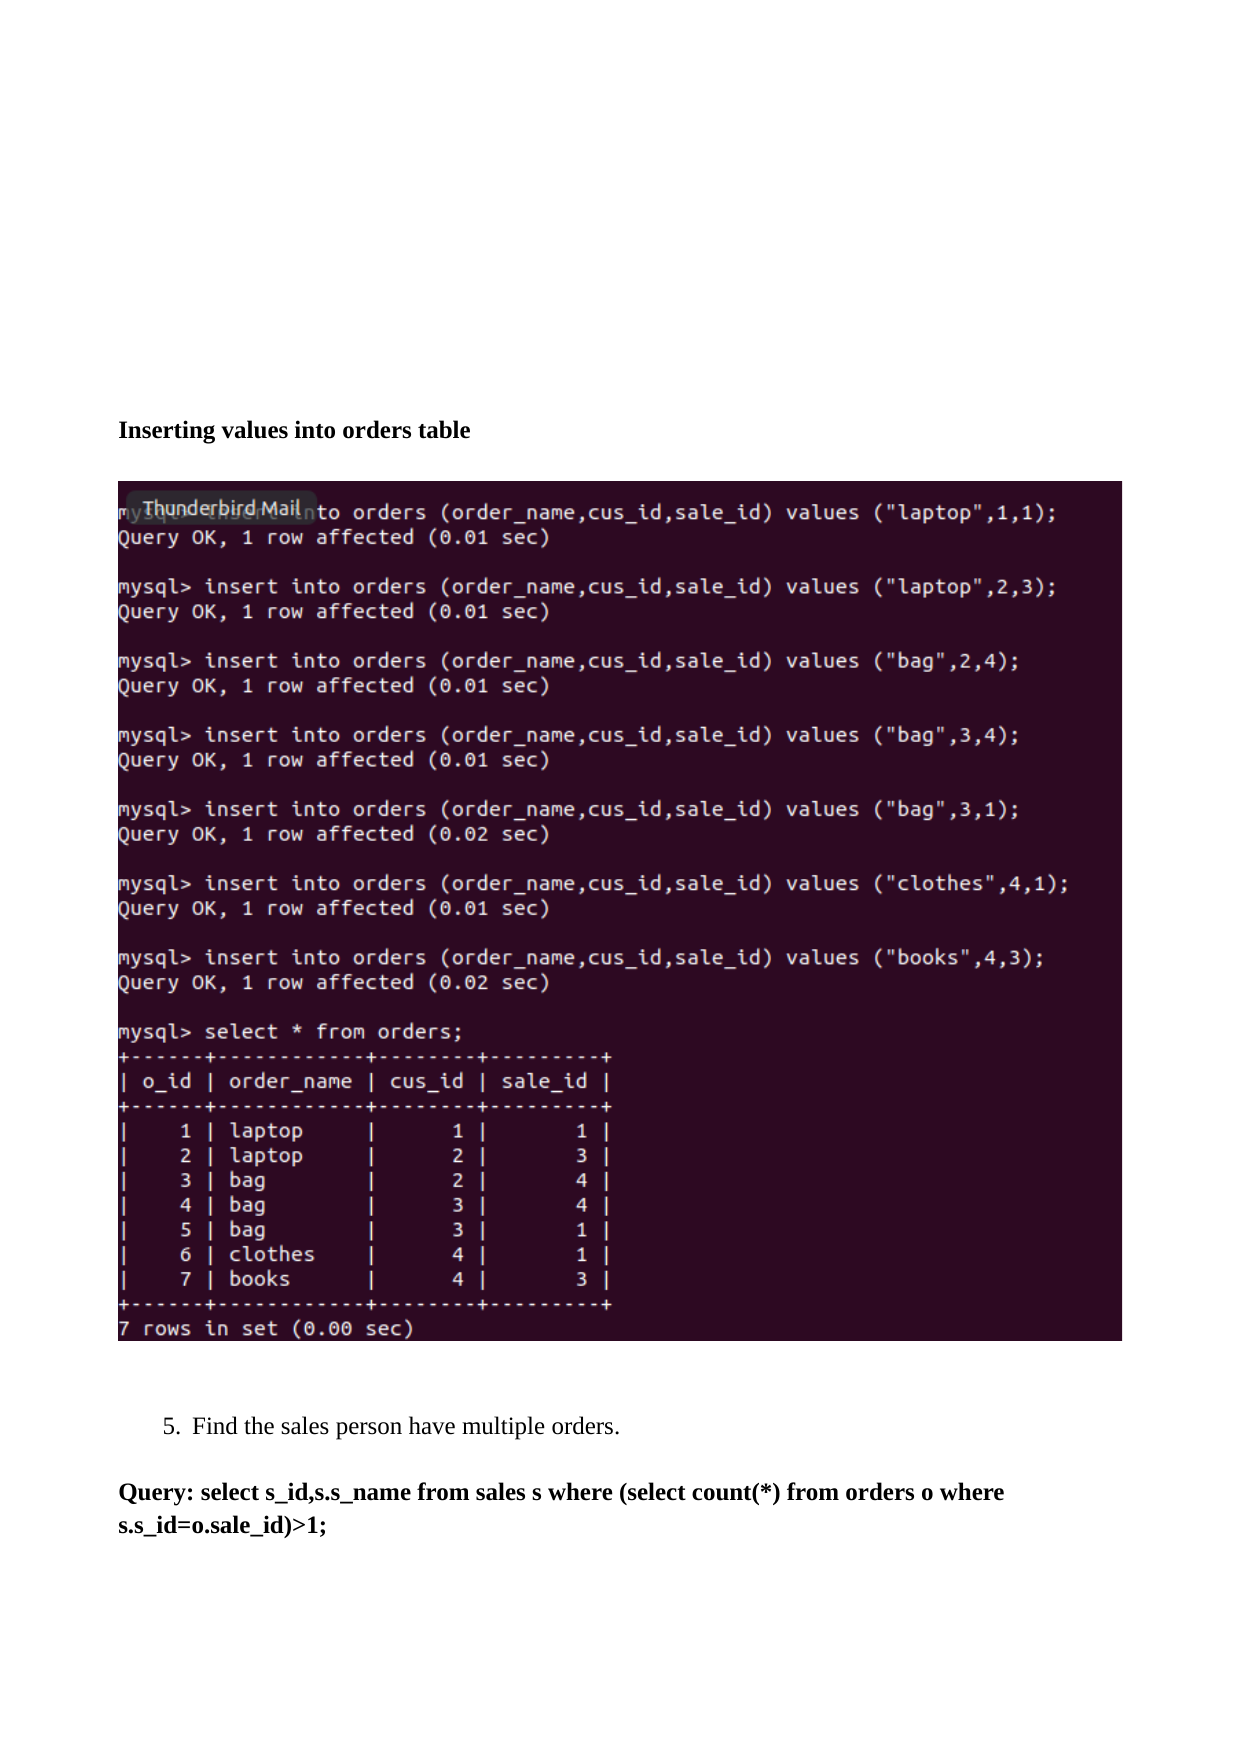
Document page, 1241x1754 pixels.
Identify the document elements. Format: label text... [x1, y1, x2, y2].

list Find the sales person have multiple orders. [162, 1411, 1122, 1440]
text Inserting values into orders table [118, 415, 1122, 444]
picture [118, 481, 1123, 1341]
text Query: select s_id,s.s_name from sales s where (select count(*) from orders o where s.s_id=o.sale_id)>1; [118, 1477, 1122, 1539]
